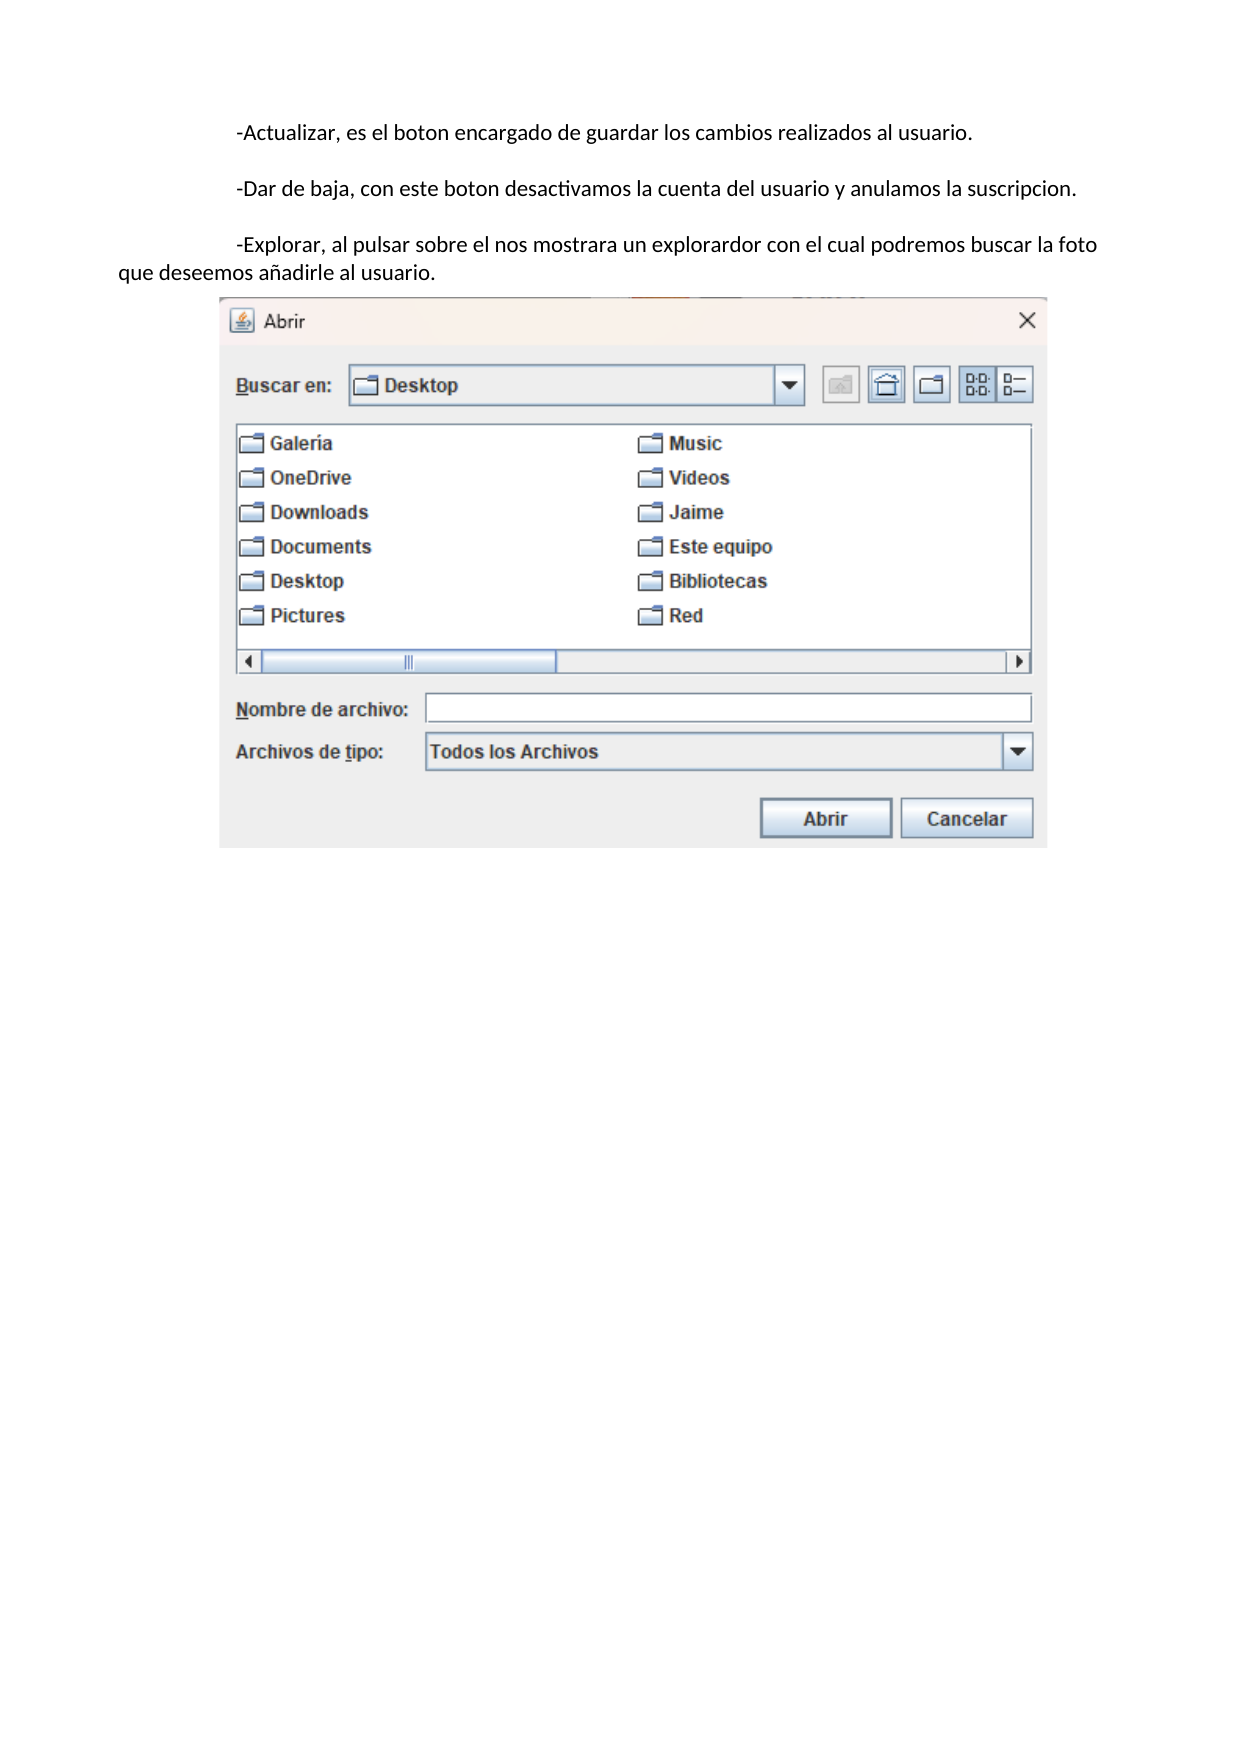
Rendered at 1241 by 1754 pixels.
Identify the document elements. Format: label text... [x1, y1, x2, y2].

text -Explorar, al pulsar sobre el nos mostrara un explorardor con el cual podremos buscar la foto que deseemos añadirle al usuario. [118, 230, 1122, 286]
picture [219, 297, 1048, 848]
text -Actualizar, es el boton encargado de guardar los cambios realizados al usuario. [118, 118, 1122, 146]
text -Dar de baja, con este boton desactivamos la cuenta del usuario y anulamos la suscripcion. [118, 174, 1122, 202]
